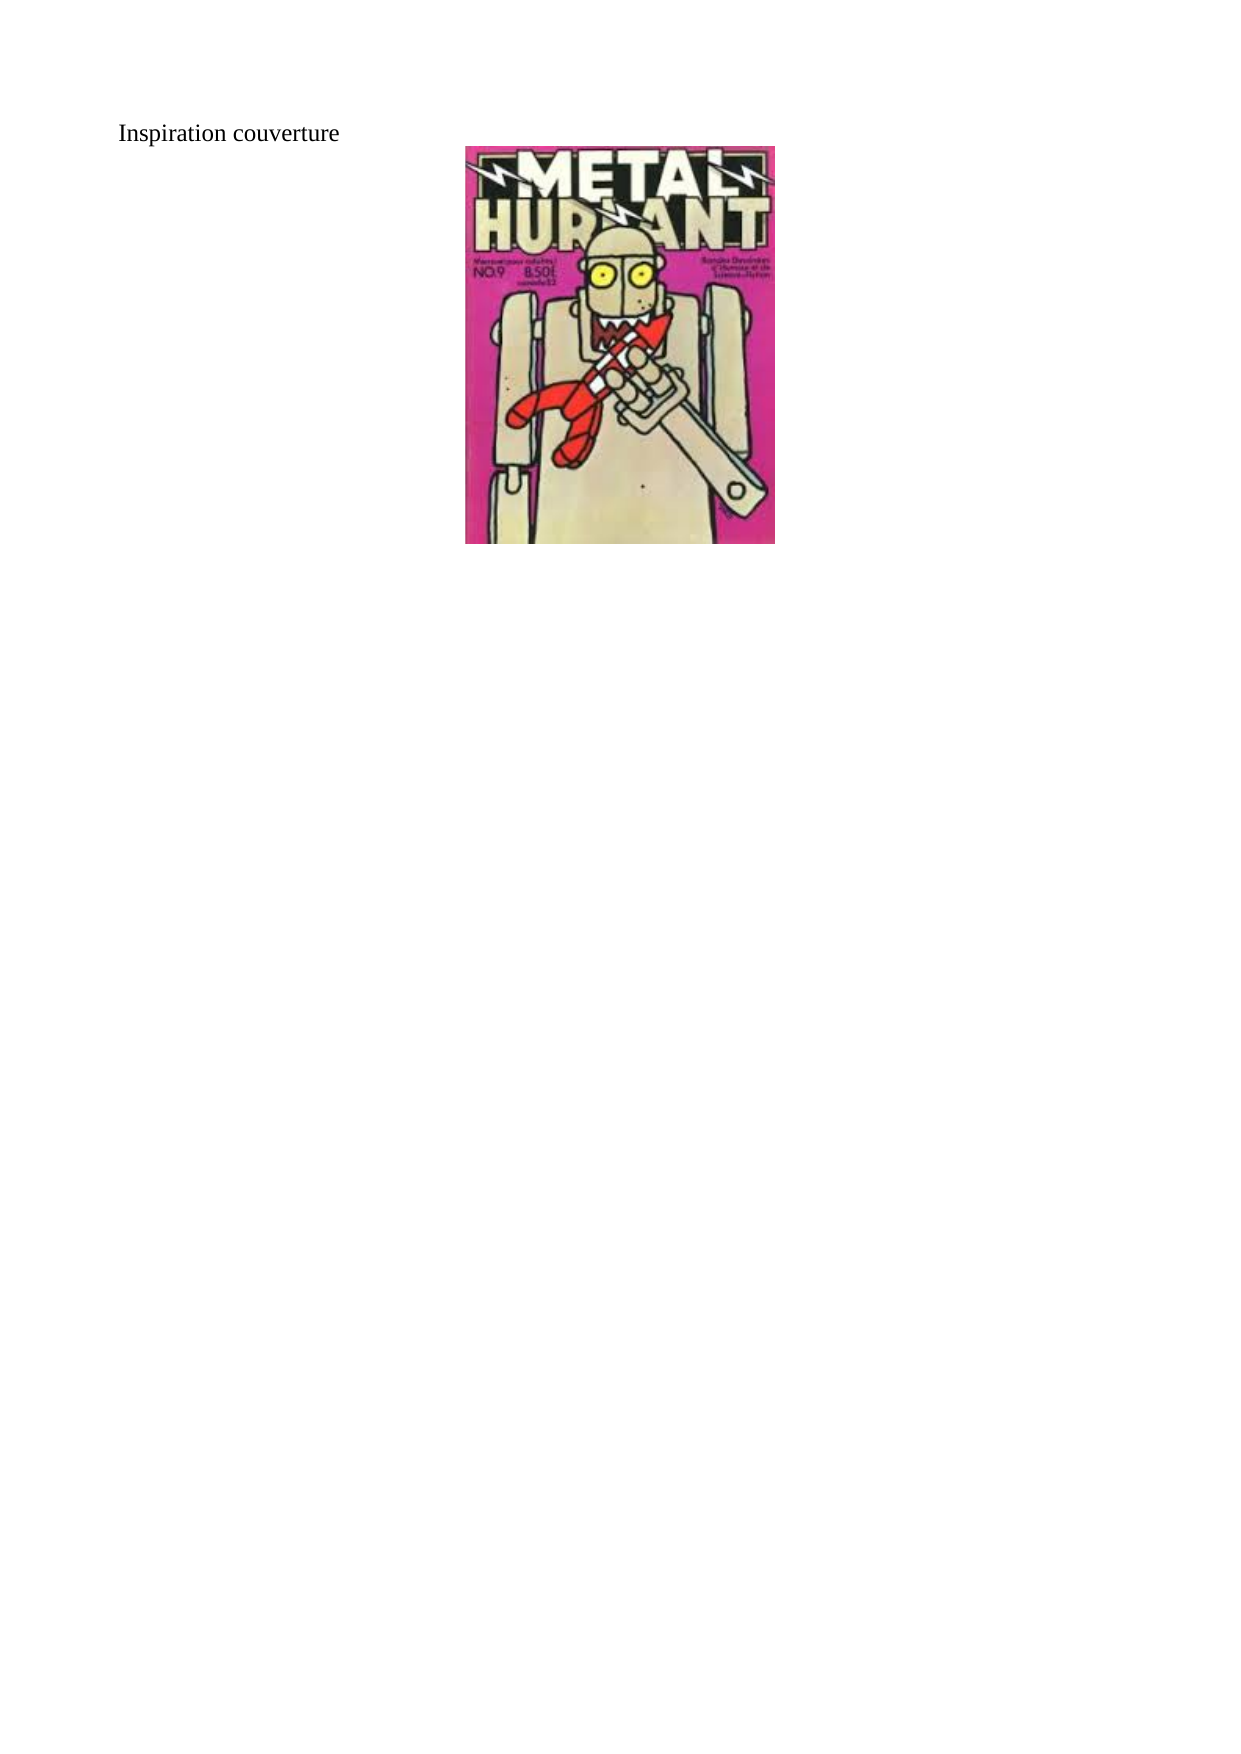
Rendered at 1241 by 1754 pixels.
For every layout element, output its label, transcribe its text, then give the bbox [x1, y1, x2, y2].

picture [465, 146, 775, 544]
text Inspiration couverture [118, 118, 1122, 147]
